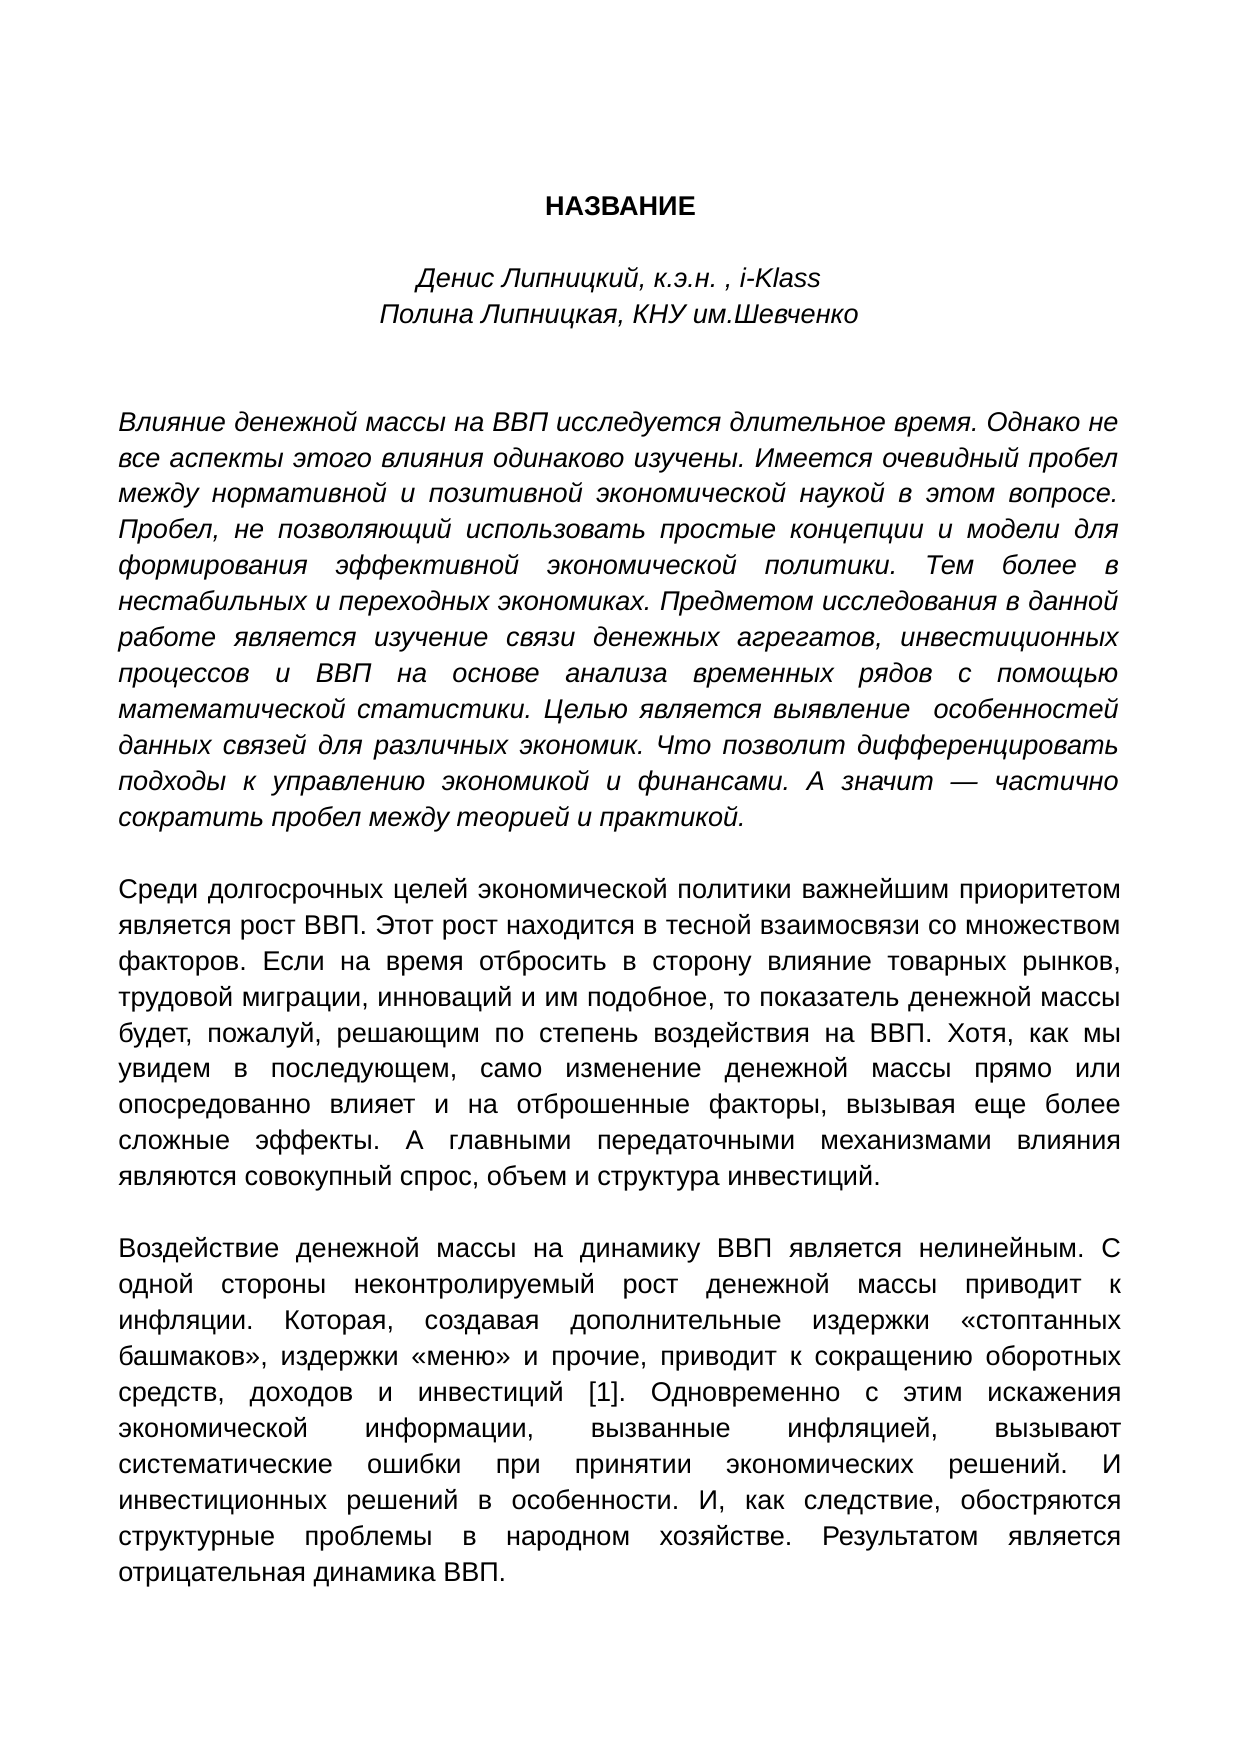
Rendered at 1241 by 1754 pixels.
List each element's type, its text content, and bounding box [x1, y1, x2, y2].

text Денис Липницкий, к.э.н. , i-Klass [118, 262, 1122, 293]
text Полина Липницкая, КНУ им.Шевченко [118, 298, 1122, 329]
text Влияние денежной массы на ВВП исследуется длительное время. Однако не все аспекты этого влияния одинаково изучены. Имеется очевидный пробел между нормативной и позитивной экономической наукой в этом вопросе. Пробел, не позволяющий использовать простые концепции и модели для формирования эффективной экономической политики. Тем более в нестабильных и переходных экономиках. Предметом исследования в данной работе является изучение связи денежных агрегатов, инвестиционных процессов и ВВП на основе анализа временных рядов с помощью математической статистики. Целью является выявление особенностей данных связей для различных экономик. Что позволит дифференцировать подходы к управлению экономикой и финансами. А значит — частично сократить пробел между теорией и практикой. [118, 406, 1122, 832]
text НАЗВАНИЕ [118, 190, 1122, 221]
text Среди долгосрочных целей экономической политики важнейшим приоритетом является рост ВВП. Этот рост находится в тесной взаимосвязи со множеством факторов. Если на время отбросить в сторону влияние товарных рынков, трудовой миграции, инноваций и им подобное, то показатель денежной массы будет, пожалуй, решающим по степень воздействия на ВВП. Хотя, как мы увидем в последующем, само изменение денежной массы прямо или опосредованно влияет и на отброшенные факторы, вызывая еще более сложные эффекты. А главными передаточными механизмами влияния являются совокупный спрос, объем и структура инвестиций. [118, 873, 1122, 1192]
text Воздействие денежной массы на динамику ВВП является нелинейным. С одной стороны неконтролируемый рост денежной массы приводит к инфляции. Которая, создавая дополнительные издержки «стоптанных башмаков», издержки «меню» и прочие, приводит к сокращению оборотных средств, доходов и инвестиций [1]. Одновременно с этим искажения экономической информации, вызванные инфляцией, вызывают систематические ошибки при принятии экономических решений. И инвестиционных решений в особенности. И, как следствие, обостряются структурные проблемы в народном хозяйстве. Результатом является отрицательная динамика ВВП. [118, 1232, 1122, 1587]
